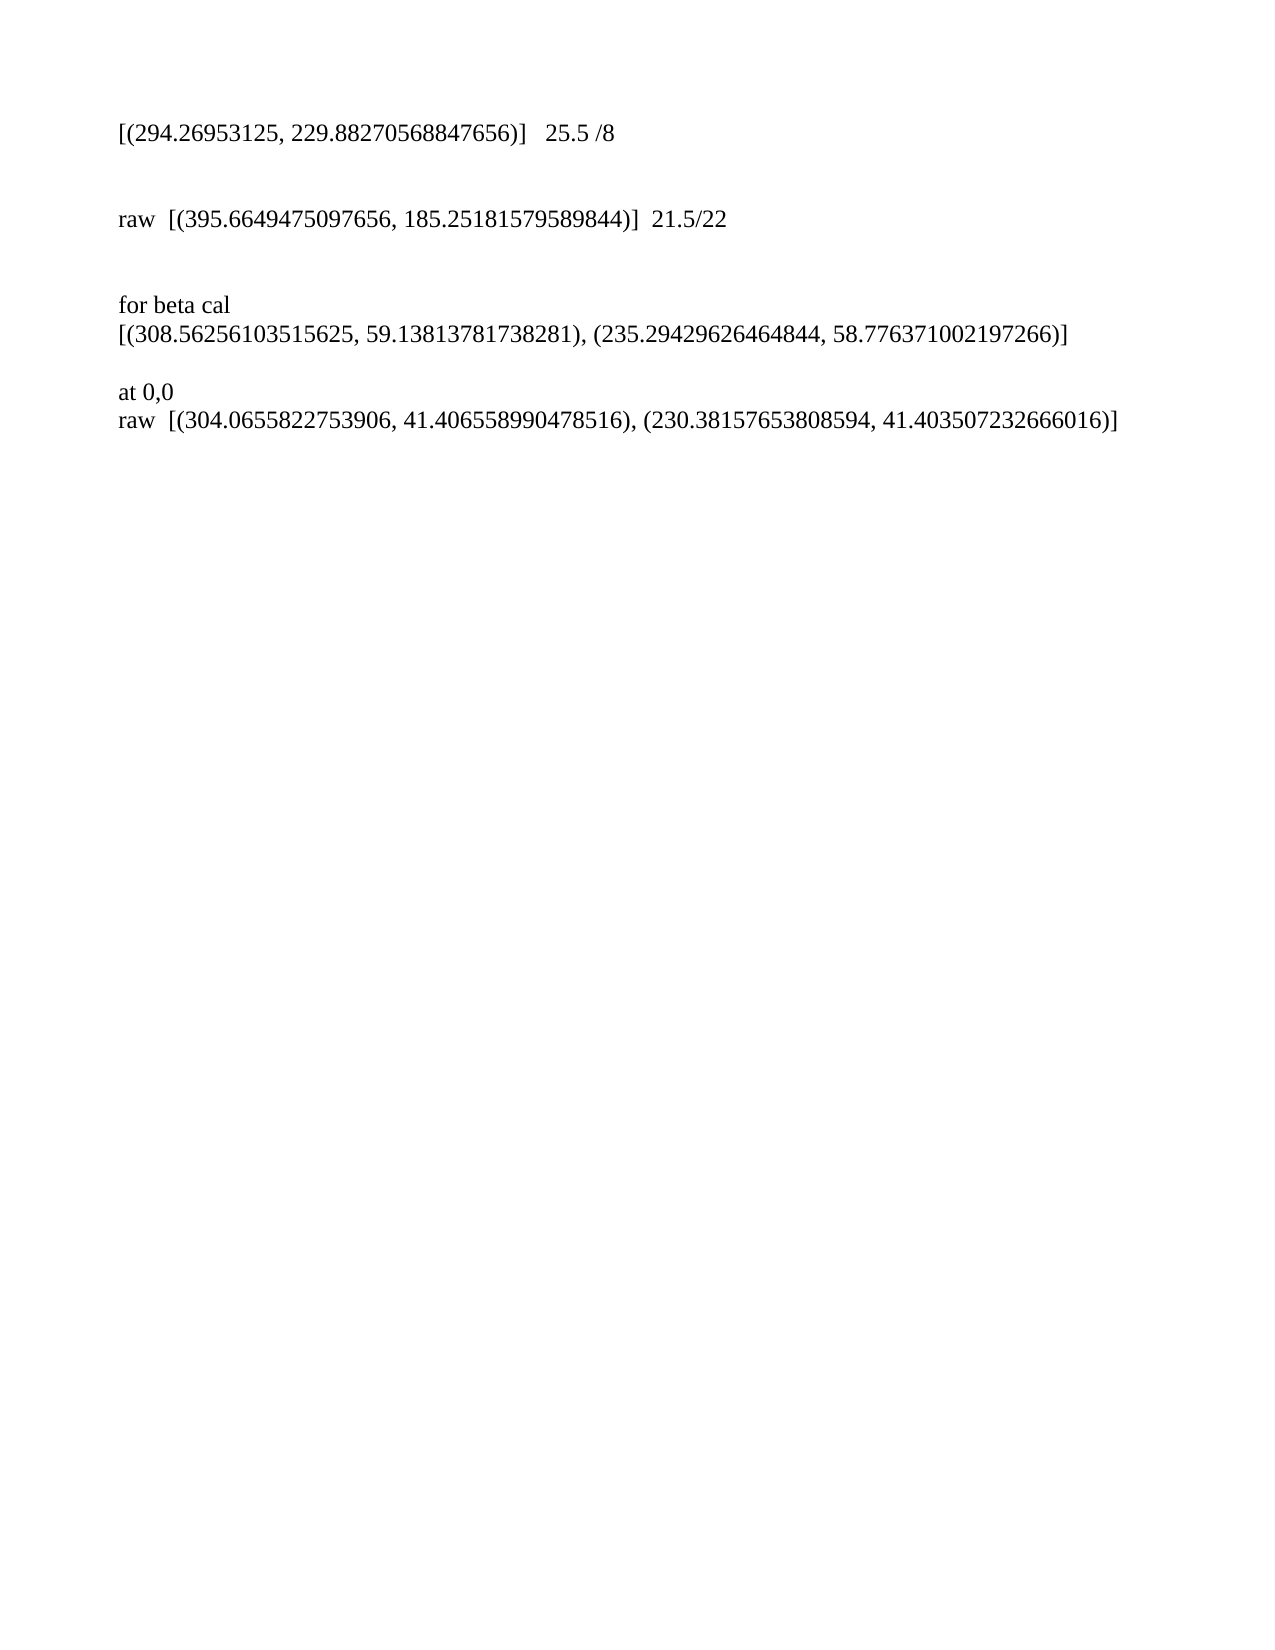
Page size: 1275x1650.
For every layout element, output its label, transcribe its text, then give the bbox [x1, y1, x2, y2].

text raw [(304.0655822753906, 41.406558990478516), (230.38157653808594, 41.403507232666016)] [118, 406, 1157, 434]
text [(308.56256103515625, 59.13813781738281), (235.29429626464844, 58.776371002197266)] [118, 319, 1157, 348]
text [(294.26953125, 229.88270568847656)] 25.5 /8 [118, 118, 1157, 147]
text at 0,0 [118, 377, 1157, 406]
text for beta cal [118, 291, 1157, 319]
text raw [(395.6649475097656, 185.25181579589844)] 21.5/22 [118, 204, 1157, 233]
